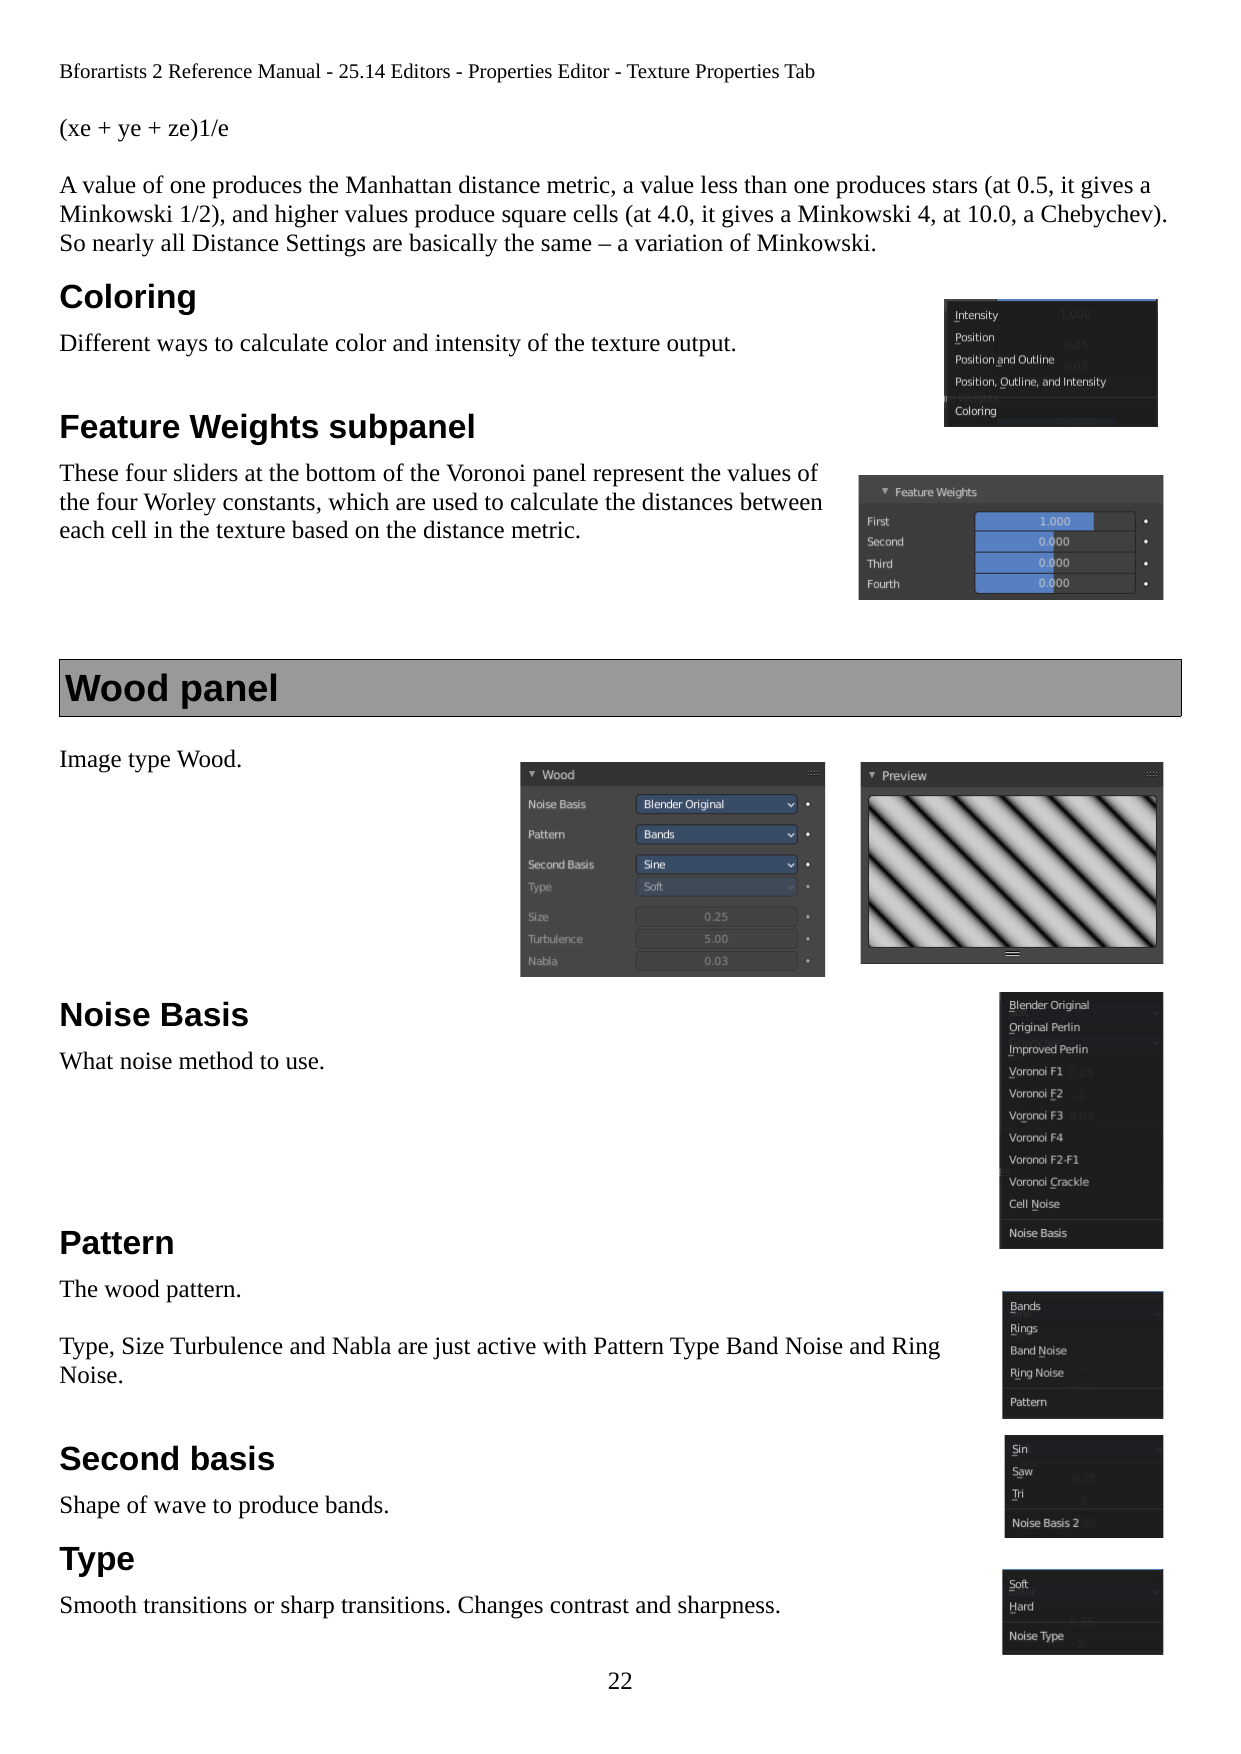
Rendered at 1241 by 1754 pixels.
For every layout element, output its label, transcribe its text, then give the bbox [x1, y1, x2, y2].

text What noise method to use. [59, 1046, 999, 1075]
text Type, Size Turbulence and Nabla are just active with Pattern Type Band Noise and Ring Noise. [59, 1331, 1002, 1389]
picture [999, 992, 1164, 1249]
text The wood pattern. [59, 1274, 1181, 1303]
text These four sliders at the bottom of the Voronoi panel represent the values of the four Worley constants, which are used to calculate the distances between each cell in the texture based on the distance metric. [59, 458, 1181, 544]
text Shape of wave to produce bands. [59, 1490, 1004, 1518]
text Different ways to calculate color and intensity of the texture output. [59, 328, 944, 357]
picture [1002, 1569, 1164, 1655]
text (xe + ye + ze)1/e [59, 113, 1181, 141]
picture [944, 299, 1158, 427]
subtitle [1164, 995, 1181, 1034]
subtitle Coloring [59, 277, 1181, 316]
subtitle Feature Weights subpanel [59, 407, 1181, 445]
subtitle Pattern [59, 1223, 1181, 1261]
subtitle Second basis [59, 1438, 1004, 1477]
subtitle [1164, 1438, 1181, 1477]
text Image type Wood. [59, 744, 1181, 773]
text A value of one produces the Manhattan distance metric, a value less than one produces stars (at 0.5, it gives a Minkowski 1/2), and higher values produce square cells (at 4.0, it gives a Minkowski 4, at 10.0, a Chebychev). So nearly all Distance Settings are basically the same – a variation of Minkowski. [59, 170, 1181, 256]
subtitle Type [59, 1539, 1181, 1578]
picture [860, 762, 1164, 964]
picture [1002, 1291, 1164, 1419]
picture [858, 475, 1164, 600]
picture [1004, 1435, 1164, 1538]
table_header Wood panel [60, 660, 1181, 716]
subtitle Noise Basis [59, 995, 999, 1034]
text Smooth transitions or sharp transitions. Changes contrast and sharpness. [59, 1590, 1002, 1619]
picture [520, 762, 826, 977]
